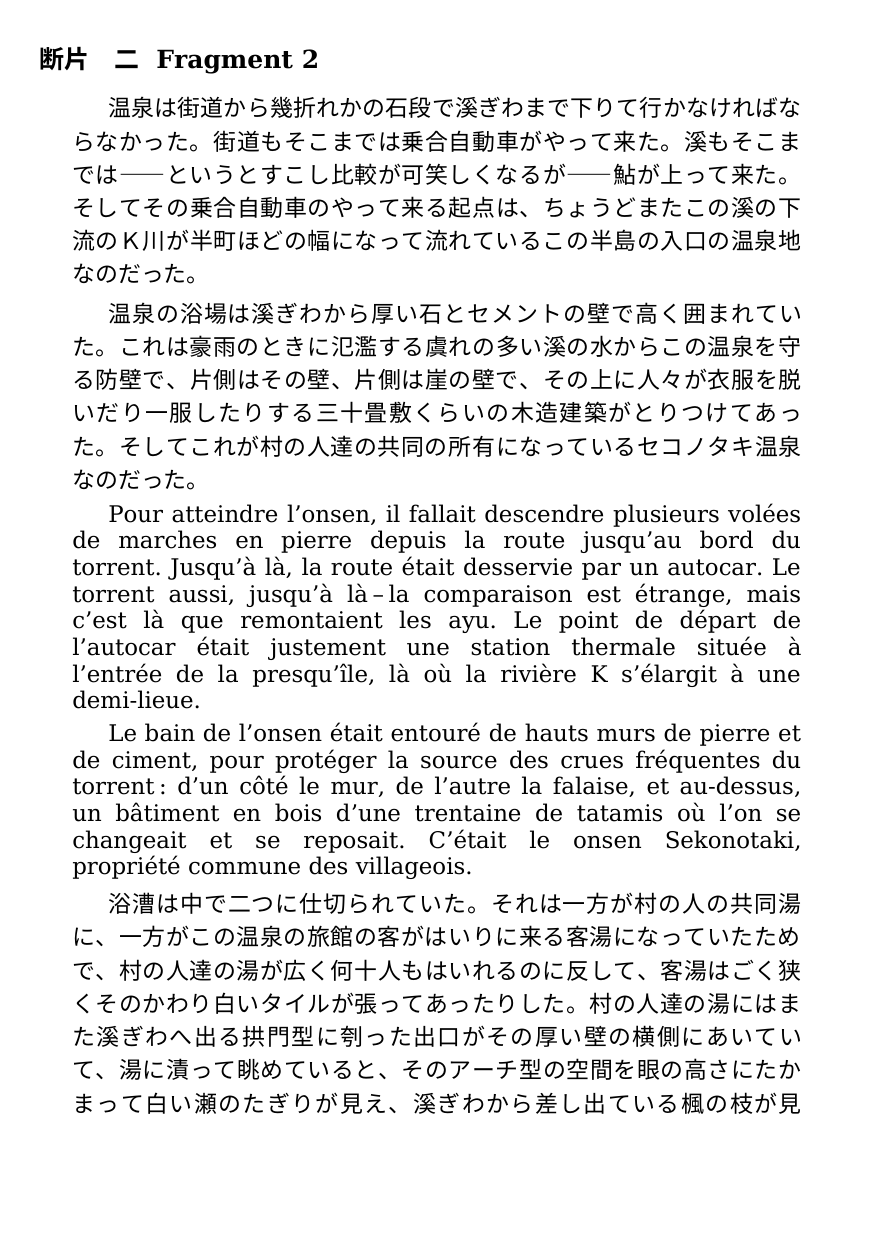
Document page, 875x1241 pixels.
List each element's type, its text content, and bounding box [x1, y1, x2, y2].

text Le bain de l’onsen était entouré de hauts murs de pierre et de ciment, pour protéger la source des crues fréquentes du torrent : d’un côté le mur, de l’autre la falaise, et au-dessus, un bâtiment en bois d’une trentaine de tatamis où l’on se changeait et se reposait. C’était le onsen Sekonotaki, propriété commune des villageois. [72, 720, 802, 880]
text 温泉の浴場は溪ぎわから厚い石とセメントの壁で高く囲まれていた。これは豪雨のときに氾濫する虞れの多い溪の水からこの温泉を守る防壁で、片側はその壁、片側は崖の壁で、その上に人々が衣服を脱いだり一服したりする三十畳敷くらいの木造建築がとりつけてあった。そしてこれが村の人達の共同の所有になっているセコノタキ温泉なのだった。 [72, 296, 802, 495]
text Pour atteindre l’onsen, il fallait descendre plusieurs volées de marches en pierre depuis la route jusqu’au bord du torrent. Jusqu’à là, la route était desservie par un autocar. Le torrent aussi, jusqu’à là – la comparaison est étrange, mais c’est là que remontaient les ayu. Le point de départ de l’autocar était justement une station thermale située à l’entrée de la presqu’île, là où la rivière K s’élargit à une demi-lieue. [72, 501, 802, 714]
text 浴漕は中で二つに仕切られていた。それは一方が村の人の共同湯に、一方がこの温泉の旅館の客がはいりに来る客湯になっていたためで、村の人達の湯が広く何十人もはいれるのに反して、客湯はごく狭くそのかわり白いタイルが張ってあったりした。村の人達の湯にはまた溪ぎわへ出る拱門型に刳った出口がその厚い壁の横側にあいていて、湯に漬って眺めていると、そのアーチ型の空間を眼の高さにたかまって白い瀬のたぎりが見え、溪ぎわから差し出ている楓の枝が見 [72, 886, 802, 1119]
text 温泉は街道から幾折れかの石段で溪ぎわまで下りて行かなければならなかった。街道もそこまでは乗合自動車がやって来た。溪もそこまでは――というとすこし比較が可笑しくなるが――鮎が上って来た。そしてその乗合自動車のやって来る起点は、ちょうどまたこの溪の下流のＫ川が半町ほどの幅になって流れているこの半島の入口の温泉地なのだった。 [72, 90, 802, 289]
subtitle 断片 二 Fragment 2 [36, 36, 838, 78]
